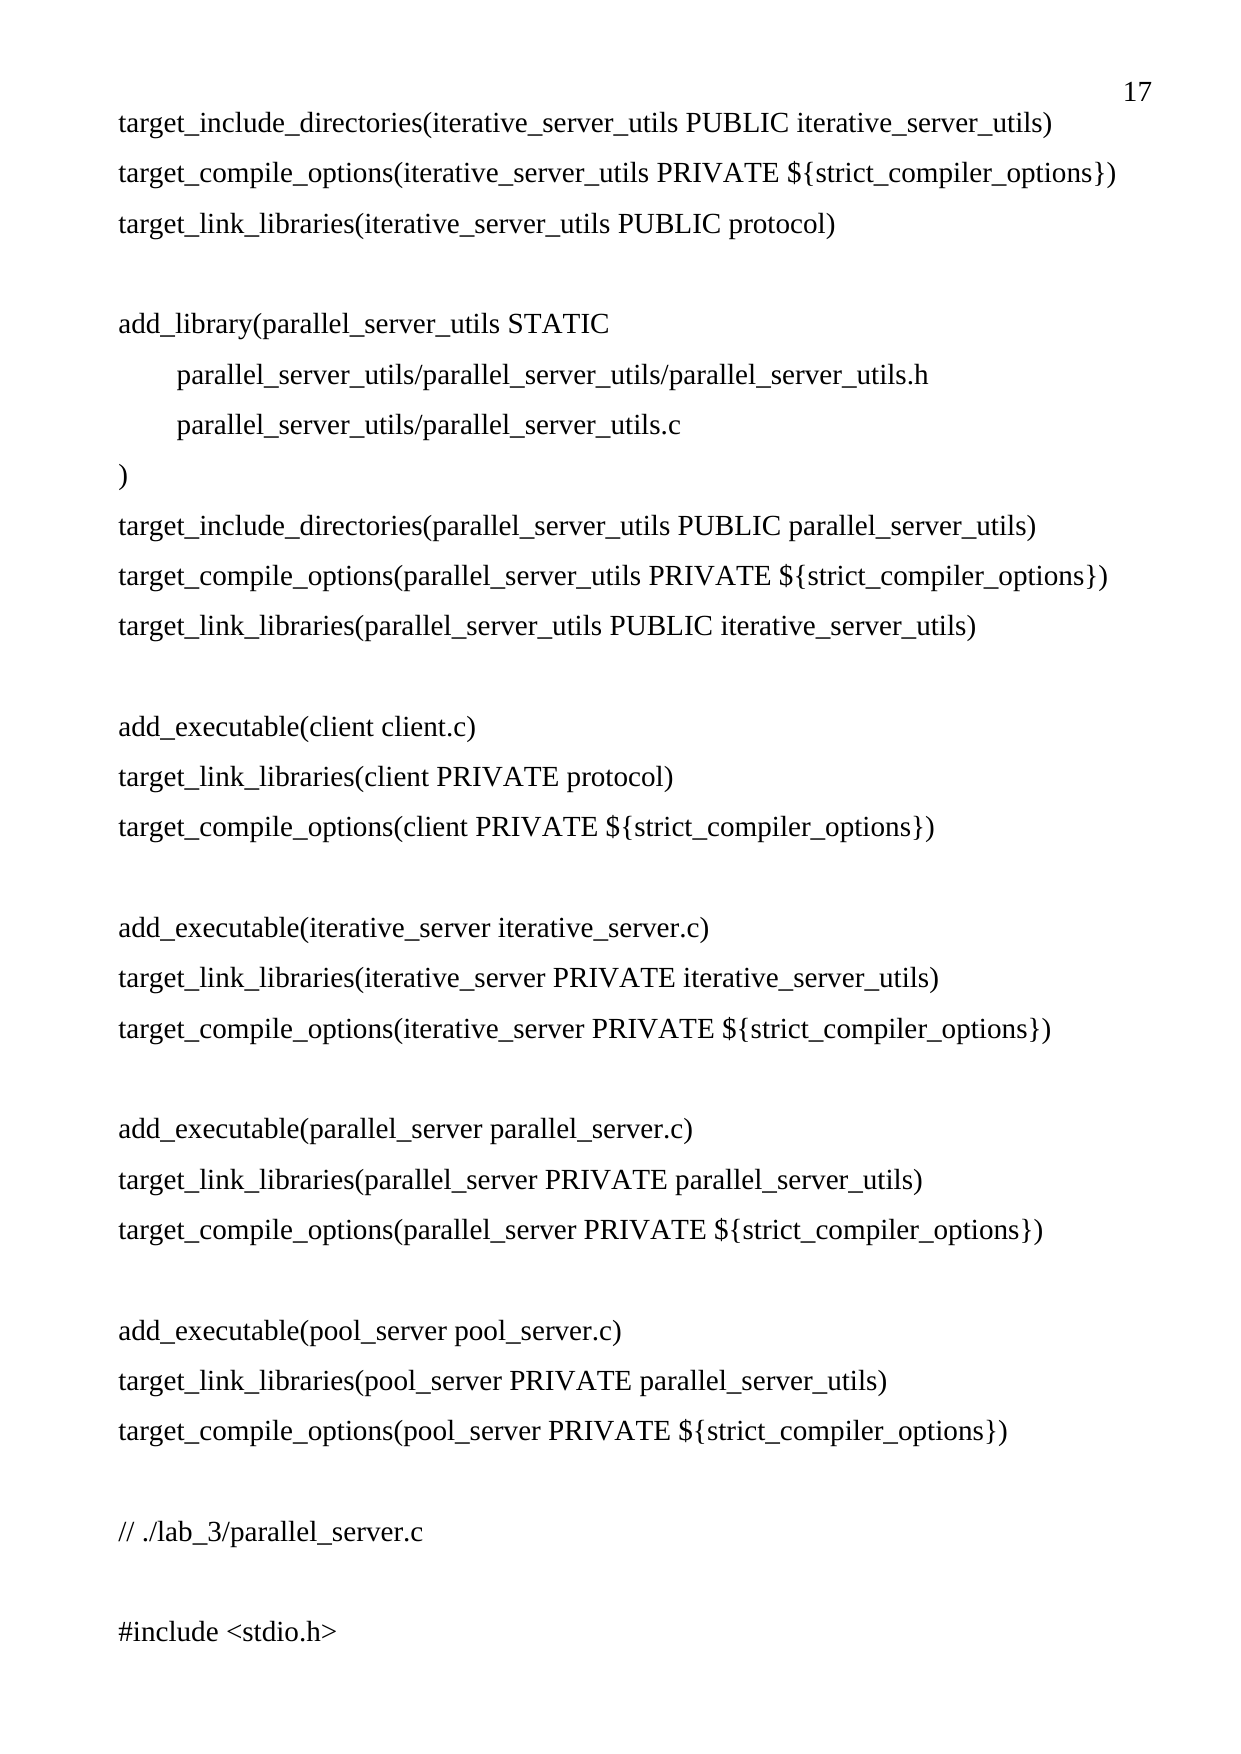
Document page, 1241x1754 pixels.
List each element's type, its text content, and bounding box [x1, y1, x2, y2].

text target_compile_options(iterative_server_utils PRIVATE ${strict_compiler_options}) [118, 156, 1122, 189]
text ) [118, 457, 1122, 491]
text parallel_server_utils/parallel_server_utils.c [118, 407, 1122, 441]
text add_executable(client client.c) [118, 709, 1122, 742]
text // ./lab_3/parallel_server.c [118, 1514, 1122, 1547]
text target_include_directories(iterative_server_utils PUBLIC iterative_server_utils) [118, 105, 1122, 139]
text target_compile_options(parallel_server PRIVATE ${strict_compiler_options}) [118, 1212, 1122, 1246]
text target_link_libraries(parallel_server PRIVATE parallel_server_utils) [118, 1162, 1122, 1195]
text target_include_directories(parallel_server_utils PUBLIC parallel_server_utils) [118, 508, 1122, 541]
text target_link_libraries(parallel_server_utils PUBLIC iterative_server_utils) [118, 608, 1122, 642]
text add_executable(pool_server pool_server.c) [118, 1313, 1122, 1346]
text target_link_libraries(client PRIVATE protocol) [118, 759, 1122, 793]
text parallel_server_utils/parallel_server_utils/parallel_server_utils.h [118, 357, 1122, 390]
text add_executable(parallel_server parallel_server.c) [118, 1111, 1122, 1145]
text target_compile_options(iterative_server PRIVATE ${strict_compiler_options}) [118, 1011, 1122, 1044]
text target_compile_options(pool_server PRIVATE ${strict_compiler_options}) [118, 1413, 1122, 1447]
text target_compile_options(client PRIVATE ${strict_compiler_options}) [118, 809, 1122, 843]
text target_link_libraries(pool_server PRIVATE parallel_server_utils) [118, 1363, 1122, 1397]
text #include <stdio.h> [118, 1614, 1122, 1648]
text target_link_libraries(iterative_server_utils PUBLIC protocol) [118, 206, 1122, 239]
text target_link_libraries(iterative_server PRIVATE iterative_server_utils) [118, 961, 1122, 994]
text target_compile_options(parallel_server_utils PRIVATE ${strict_compiler_options}) [118, 558, 1122, 592]
text add_library(parallel_server_utils STATIC [118, 306, 1122, 340]
text add_executable(iterative_server iterative_server.c) [118, 910, 1122, 944]
